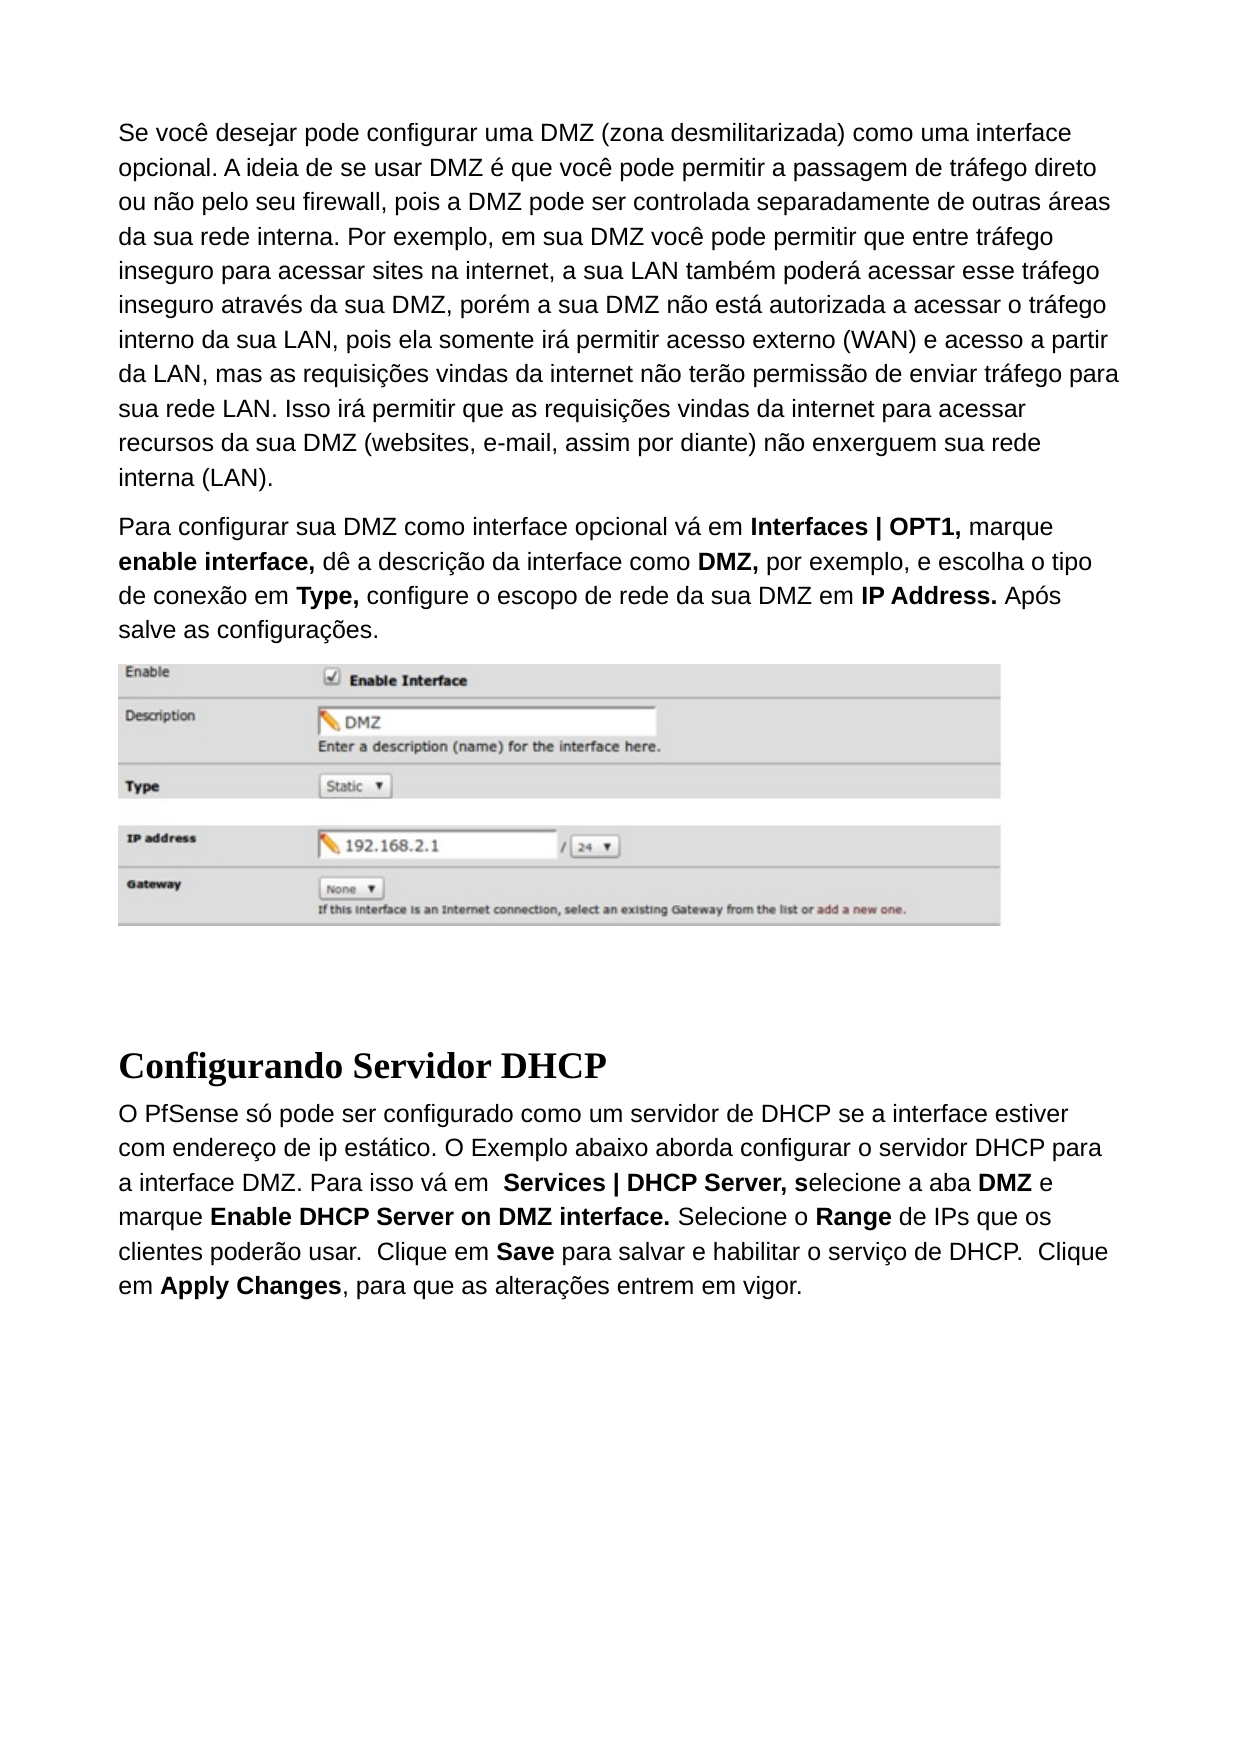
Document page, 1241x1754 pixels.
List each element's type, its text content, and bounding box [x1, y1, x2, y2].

text O PfSense só pode ser configurado como um servidor de DHCP se a interface estiver com endereço de ip estático. O Exemplo abaixo aborda configurar o servidor DHCP para a interface DMZ. Para isso vá em Services | DHCP Server, selecione a aba DMZ e marque Enable DHCP Server on DMZ interface. Selecione o Range de IPs que os clientes poderão usar. Clique em Save para salvar e habilitar o serviço de DHCP. Clique em Apply Changes, para que as alterações entrem em vigor. [118, 1099, 1122, 1300]
text Se você desejar pode configurar uma DMZ (zona desmilitarizada) como uma interface opcional. A ideia de se usar DMZ é que você pode permitir a passagem de tráfego direto ou não pelo seu firewall, pois a DMZ pode ser controlada separadamente de outras áreas da sua rede interna. Por exemplo, em sua DMZ você pode permitir que entre tráfego inseguro para acessar sites na internet, a sua LAN também poderá acessar esse tráfego inseguro através da sua DMZ, porém a sua DMZ não está autorizada a acessar o tráfego interno da sua LAN, pois ela somente irá permitir acesso externo (WAN) e acesso a partir da LAN, mas as requisições vindas da internet não terão permissão de enviar tráfego para sua rede LAN. Isso irá permitir que as requisições vindas da internet para acessar recursos da sua DMZ (websites, e-mail, assim por diante) não enxerguem sua rede interna (LAN). [118, 118, 1122, 492]
picture [118, 664, 1241, 926]
subtitle Configurando Servidor DHCP [118, 1043, 1122, 1086]
text Para configurar sua DMZ como interface opcional vá em Interfaces | OPT1, marque enable interface, dê a descrição da interface como DMZ, por exemplo, e escolha o tipo de conexão em Type, configure o escopo de rede da sua DMZ em IP Address. Após salve as configurações. [118, 512, 1122, 644]
